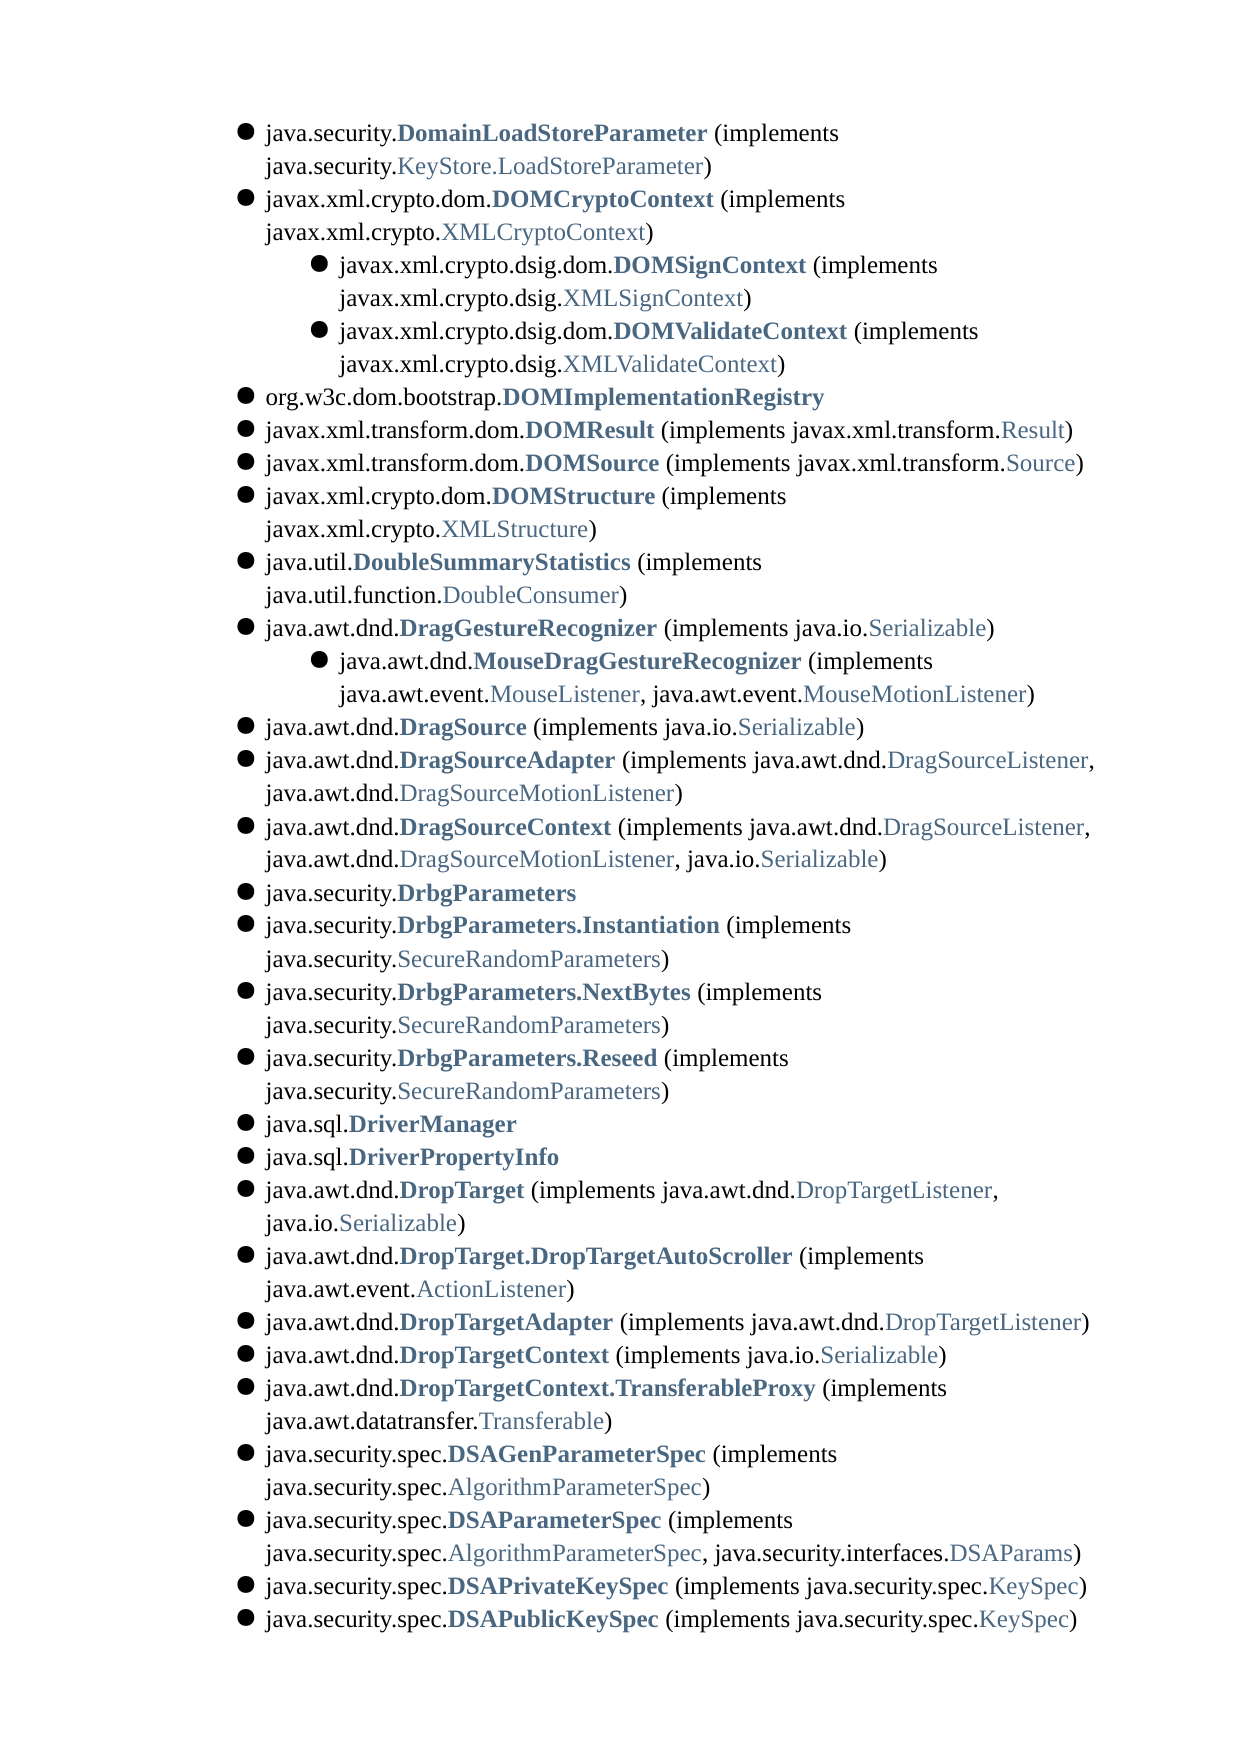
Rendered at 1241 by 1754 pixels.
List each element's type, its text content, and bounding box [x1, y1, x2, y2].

list java.awt.dnd.DropTargetAdapter (implements java.awt.dnd.DropTargetListener) [236, 1307, 1122, 1336]
list java.security.spec.DSAParameterSpec (implements java.security.spec.AlgorithmParameterSpec, java.security.interfaces.DSAParams) [236, 1505, 1122, 1567]
list java.awt.dnd.DropTargetContext.TransferableProxy (implements java.awt.datatransfer.Transferable) [236, 1373, 1122, 1435]
list javax.xml.transform.dom.DOMSource (implements javax.xml.transform.Source) [236, 448, 1122, 477]
list org.w3c.dom.bootstrap.DOMImplementationRegistry [236, 382, 1122, 411]
list java.security.DrbgParameters [236, 878, 1122, 906]
list javax.xml.crypto.dsig.dom.DOMValidateContext (implements javax.xml.crypto.dsig.XMLValidateContext) [309, 316, 1122, 378]
list java.security.DrbgParameters.Reseed (implements java.security.SecureRandomParameters) [236, 1043, 1122, 1104]
list java.awt.dnd.DragSourceAdapter (implements java.awt.dnd.DragSourceListener, java.awt.dnd.DragSourceMotionListener) [236, 746, 1122, 807]
list javax.xml.transform.dom.DOMResult (implements javax.xml.transform.Result) [236, 415, 1122, 444]
list java.awt.dnd.DropTarget.DropTargetAutoScroller (implements java.awt.event.ActionListener) [236, 1241, 1122, 1303]
list java.awt.dnd.DragSourceContext (implements java.awt.dnd.DragSourceListener, java.awt.dnd.DragSourceMotionListener, java.io.Serializable) [236, 812, 1122, 873]
list java.sql.DriverManager [236, 1109, 1122, 1137]
list javax.xml.crypto.dom.DOMCryptoContext (implements javax.xml.crypto.XMLCryptoContext) [236, 184, 1122, 246]
list java.security.spec.DSAPublicKeySpec (implements java.security.spec.KeySpec) [236, 1604, 1122, 1633]
list java.sql.DriverPropertyInfo [236, 1142, 1122, 1171]
list java.security.DrbgParameters.Instantiation (implements java.security.SecureRandomParameters) [236, 911, 1122, 972]
list java.awt.dnd.DropTargetContext (implements java.io.Serializable) [236, 1340, 1122, 1369]
list java.util.DoubleSummaryStatistics (implements java.util.function.DoubleConsumer) [236, 547, 1122, 609]
list java.awt.dnd.DragGestureRecognizer (implements java.io.Serializable) [236, 613, 1122, 642]
list java.security.spec.DSAGenParameterSpec (implements java.security.spec.AlgorithmParameterSpec) [236, 1439, 1122, 1501]
list java.awt.dnd.MouseDragGestureRecognizer (implements java.awt.event.MouseListener, java.awt.event.MouseMotionListener) [309, 646, 1122, 708]
list java.security.DrbgParameters.NextBytes (implements java.security.SecureRandomParameters) [236, 977, 1122, 1038]
list java.awt.dnd.DropTarget (implements java.awt.dnd.DropTargetListener, java.io.Serializable) [236, 1175, 1122, 1237]
list java.security.spec.DSAPrivateKeySpec (implements java.security.spec.KeySpec) [236, 1571, 1122, 1600]
list java.security.DomainLoadStoreParameter (implements java.security.KeyStore.LoadStoreParameter) [236, 118, 1122, 180]
list java.awt.dnd.DragSource (implements java.io.Serializable) [236, 712, 1122, 741]
list javax.xml.crypto.dom.DOMStructure (implements javax.xml.crypto.XMLStructure) [236, 481, 1122, 543]
list javax.xml.crypto.dsig.dom.DOMSignContext (implements javax.xml.crypto.dsig.XMLSignContext) [309, 250, 1122, 312]
